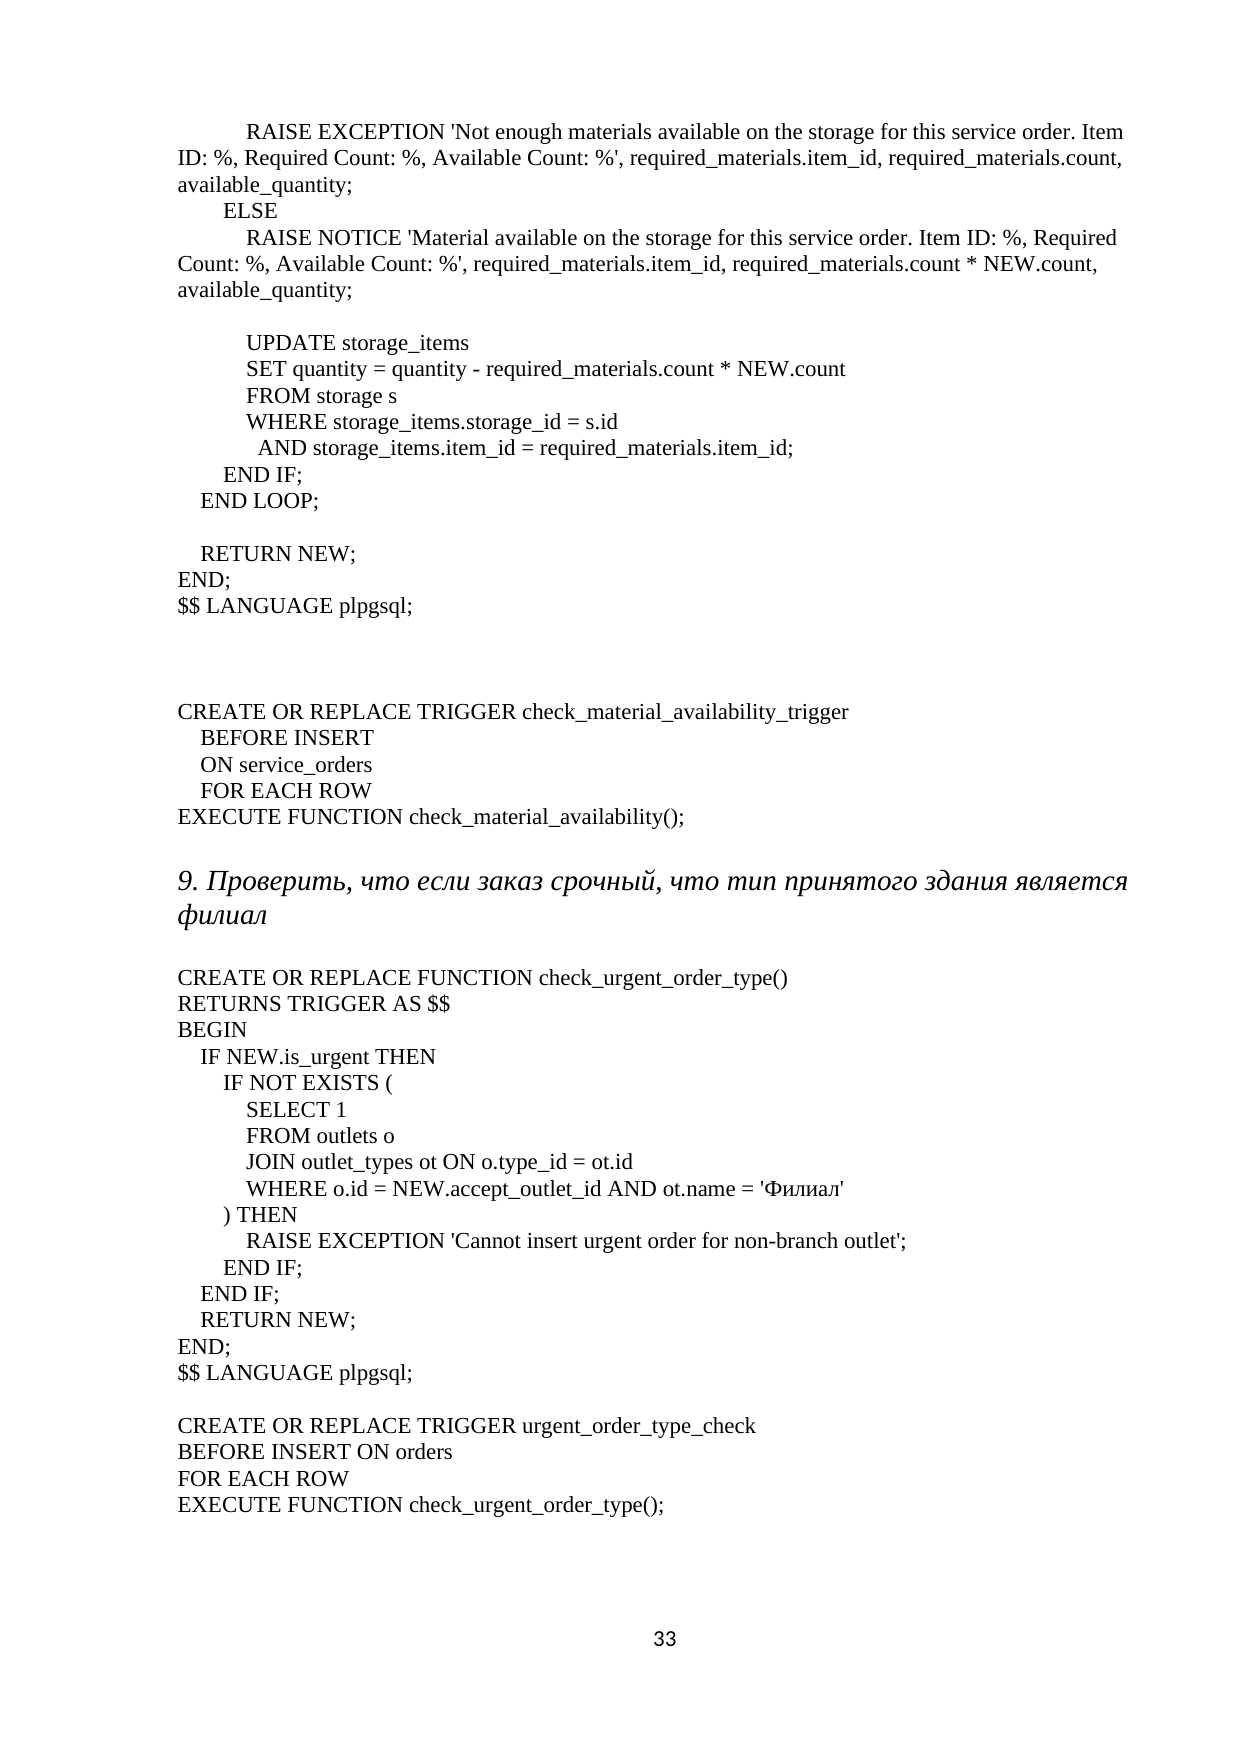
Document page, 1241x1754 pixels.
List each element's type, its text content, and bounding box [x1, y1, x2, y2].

text END IF; [177, 1280, 1152, 1306]
text SET quantity = quantity - required_materials.count * NEW.count [177, 355, 1152, 382]
text RETURN NEW; [177, 1306, 1152, 1333]
text ON service_orders [177, 751, 1152, 777]
text END IF; [177, 461, 1152, 487]
text BEGIN [177, 1017, 1152, 1043]
text END LOOP; [177, 487, 1152, 513]
text FOR EACH ROW [177, 777, 1152, 803]
text JOIN outlet_types ot ON o.type_id = ot.id [177, 1148, 1152, 1175]
text IF NOT EXISTS ( [177, 1069, 1152, 1096]
text RAISE EXCEPTION 'Cannot insert urgent order for non-branch outlet'; [177, 1227, 1152, 1254]
text UPDATE storage_items [177, 329, 1152, 355]
text END; [177, 566, 1152, 592]
text AND storage_items.item_id = required_materials.item_id; [177, 434, 1152, 461]
text FROM outlets o [177, 1122, 1152, 1148]
text RAISE NOTICE 'Material available on the storage for this service order. Item ID: %, Required Count: %, Available Count: %', required_materials.item_id, required_materials.count * NEW.count, available_quantity; [177, 223, 1152, 303]
text END IF; [177, 1254, 1152, 1280]
text 9. Проверить, что если заказ срочный, что тип принятого здания является филиал [177, 863, 1152, 930]
text RETURN NEW; [177, 540, 1152, 566]
text CREATE OR REPLACE TRIGGER urgent_order_type_check [177, 1412, 1152, 1438]
text FROM storage s [177, 382, 1152, 408]
text ELSE [177, 197, 1152, 223]
text BEFORE INSERT [177, 724, 1152, 751]
text CREATE OR REPLACE TRIGGER check_material_availability_trigger [177, 698, 1152, 724]
text EXECUTE FUNCTION check_material_availability(); [177, 803, 1152, 830]
text ) THEN [177, 1201, 1152, 1227]
text SELECT 1 [177, 1096, 1152, 1122]
text $$ LANGUAGE plpgsql; [177, 1359, 1152, 1386]
text IF NEW.is_urgent THEN [177, 1043, 1152, 1069]
text $$ LANGUAGE plpgsql; [177, 592, 1152, 619]
text RETURNS TRIGGER AS $$ [177, 990, 1152, 1017]
text WHERE o.id = NEW.accept_outlet_id AND ot.name = 'Филиал' [177, 1175, 1152, 1201]
text END; [177, 1333, 1152, 1359]
text EXECUTE FUNCTION check_urgent_order_type(); [177, 1491, 1152, 1517]
text BEFORE INSERT ON orders [177, 1438, 1152, 1464]
text CREATE OR REPLACE FUNCTION check_urgent_order_type() [177, 964, 1152, 990]
text FOR EACH ROW [177, 1464, 1152, 1491]
text RAISE EXCEPTION 'Not enough materials available on the storage for this service order. Item ID: %, Required Count: %, Available Count: %', required_materials.item_id, required_materials.count, available_quantity; [177, 118, 1152, 197]
text WHERE storage_items.storage_id = s.id [177, 408, 1152, 434]
